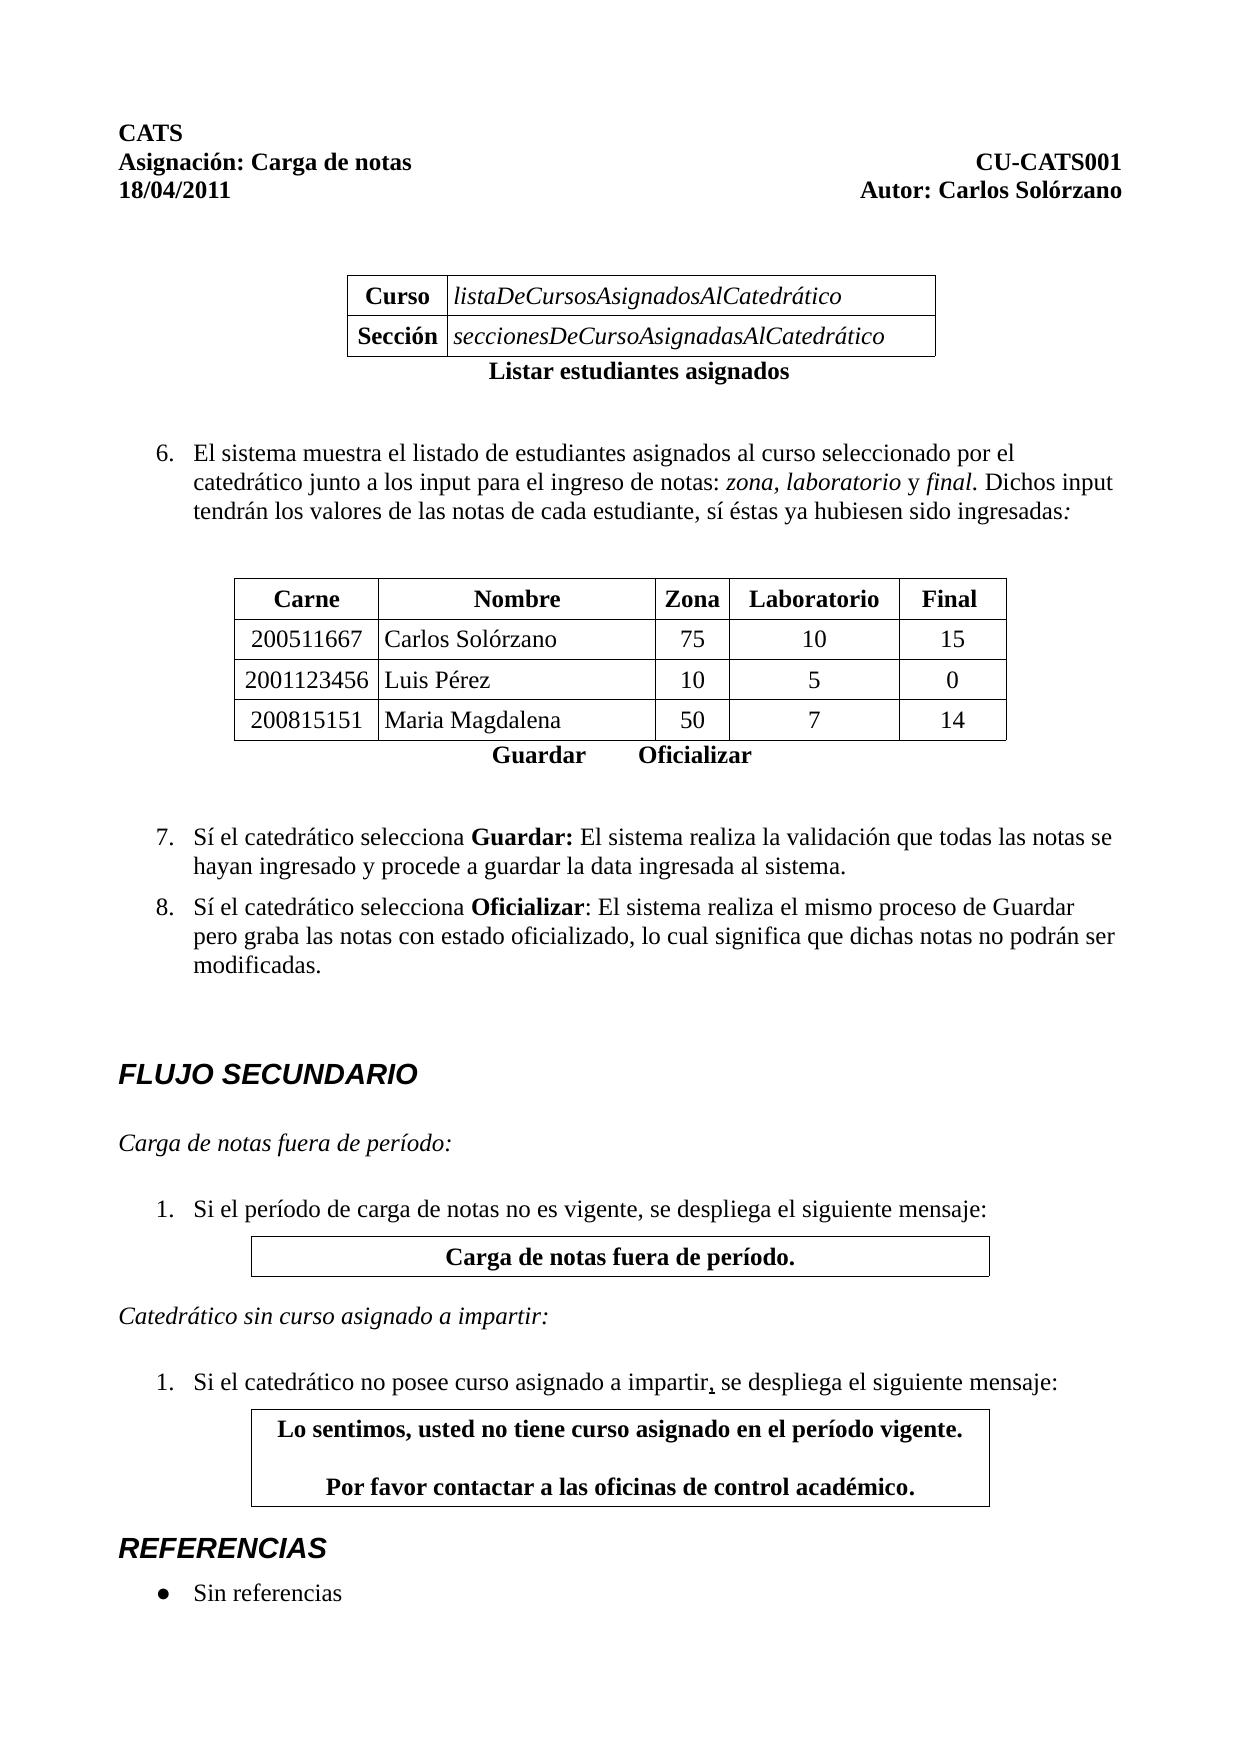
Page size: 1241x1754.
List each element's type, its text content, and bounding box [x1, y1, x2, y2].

table_header Carne [235, 579, 378, 619]
table_header listaDeCursosAsignadosAlCatedrático [448, 276, 935, 315]
table_cell 200815151 [235, 700, 378, 739]
text Listar estudiantes asignados [156, 356, 1122, 384]
table_cell Carlos Solórzano [379, 620, 655, 659]
list Si el período de carga de notas no es vigente, se despliega el siguiente mensaje: [156, 1194, 1122, 1223]
text Catedrático sin curso asignado a impartir: [118, 1301, 1122, 1330]
list Sí el catedrático selecciona Oficializar: El sistema realiza el mismo proceso de Guardar pero graba las notas con estado oficializado, lo cual significa que dichas notas no podrán ser modificadas. [156, 892, 1122, 978]
table_cell 14 [900, 700, 1006, 739]
table_cell 10 [656, 660, 729, 699]
table_header Nombre [379, 579, 655, 619]
table_cell 50 [656, 700, 729, 739]
table_cell 2001123456 [235, 660, 378, 699]
list El sistema muestra el listado de estudiantes asignados al curso seleccionado por el catedrático junto a los input para el ingreso de notas: zona, laboratorio y final. Dichos input tendrán los valores de las notas de cada estudiante, sí éstas ya hubiesen sido ingresadas: [156, 438, 1122, 524]
table_cell Sección [348, 316, 447, 356]
table_cell 5 [730, 660, 899, 699]
text ● Sin referencias [156, 1578, 1122, 1606]
table_cell 0 [900, 660, 1006, 699]
text Guardar Oficializar [120, 740, 1122, 768]
table_cell 15 [900, 620, 1006, 659]
table_header Curso [348, 276, 447, 315]
list Sí el catedrático selecciona Guardar: El sistema realiza la validación que todas las notas se hayan ingresado y procede a guardar la data ingresada al sistema. [156, 822, 1122, 880]
table_header Final [900, 579, 1006, 619]
table_cell Maria Magdalena [379, 700, 655, 739]
table_cell 75 [656, 620, 729, 659]
list Si el catedrático no posee curso asignado a impartir, se despliega el siguiente mensaje: [156, 1367, 1122, 1396]
table_cell 10 [730, 620, 899, 659]
table_cell seccionesDeCursoAsignadasAlCatedrático [448, 316, 935, 356]
subtitle FLUJO SECUNDARIO [118, 1057, 1122, 1091]
table_cell 200511667 [235, 620, 378, 659]
table_cell 7 [730, 700, 899, 739]
table_cell Luis Pérez [379, 660, 655, 699]
table_header Laboratorio [730, 579, 899, 619]
subtitle REFERENCIAS [118, 1532, 1122, 1565]
text Carga de notas fuera de período: [118, 1128, 1122, 1157]
table_header Zona [656, 579, 729, 619]
table_header Carga de notas fuera de período. [252, 1237, 989, 1276]
table_header Lo sentimos, usted no tiene curso asignado en el período vigente. Por favor contactar a las oficinas de control académico. [252, 1410, 989, 1506]
